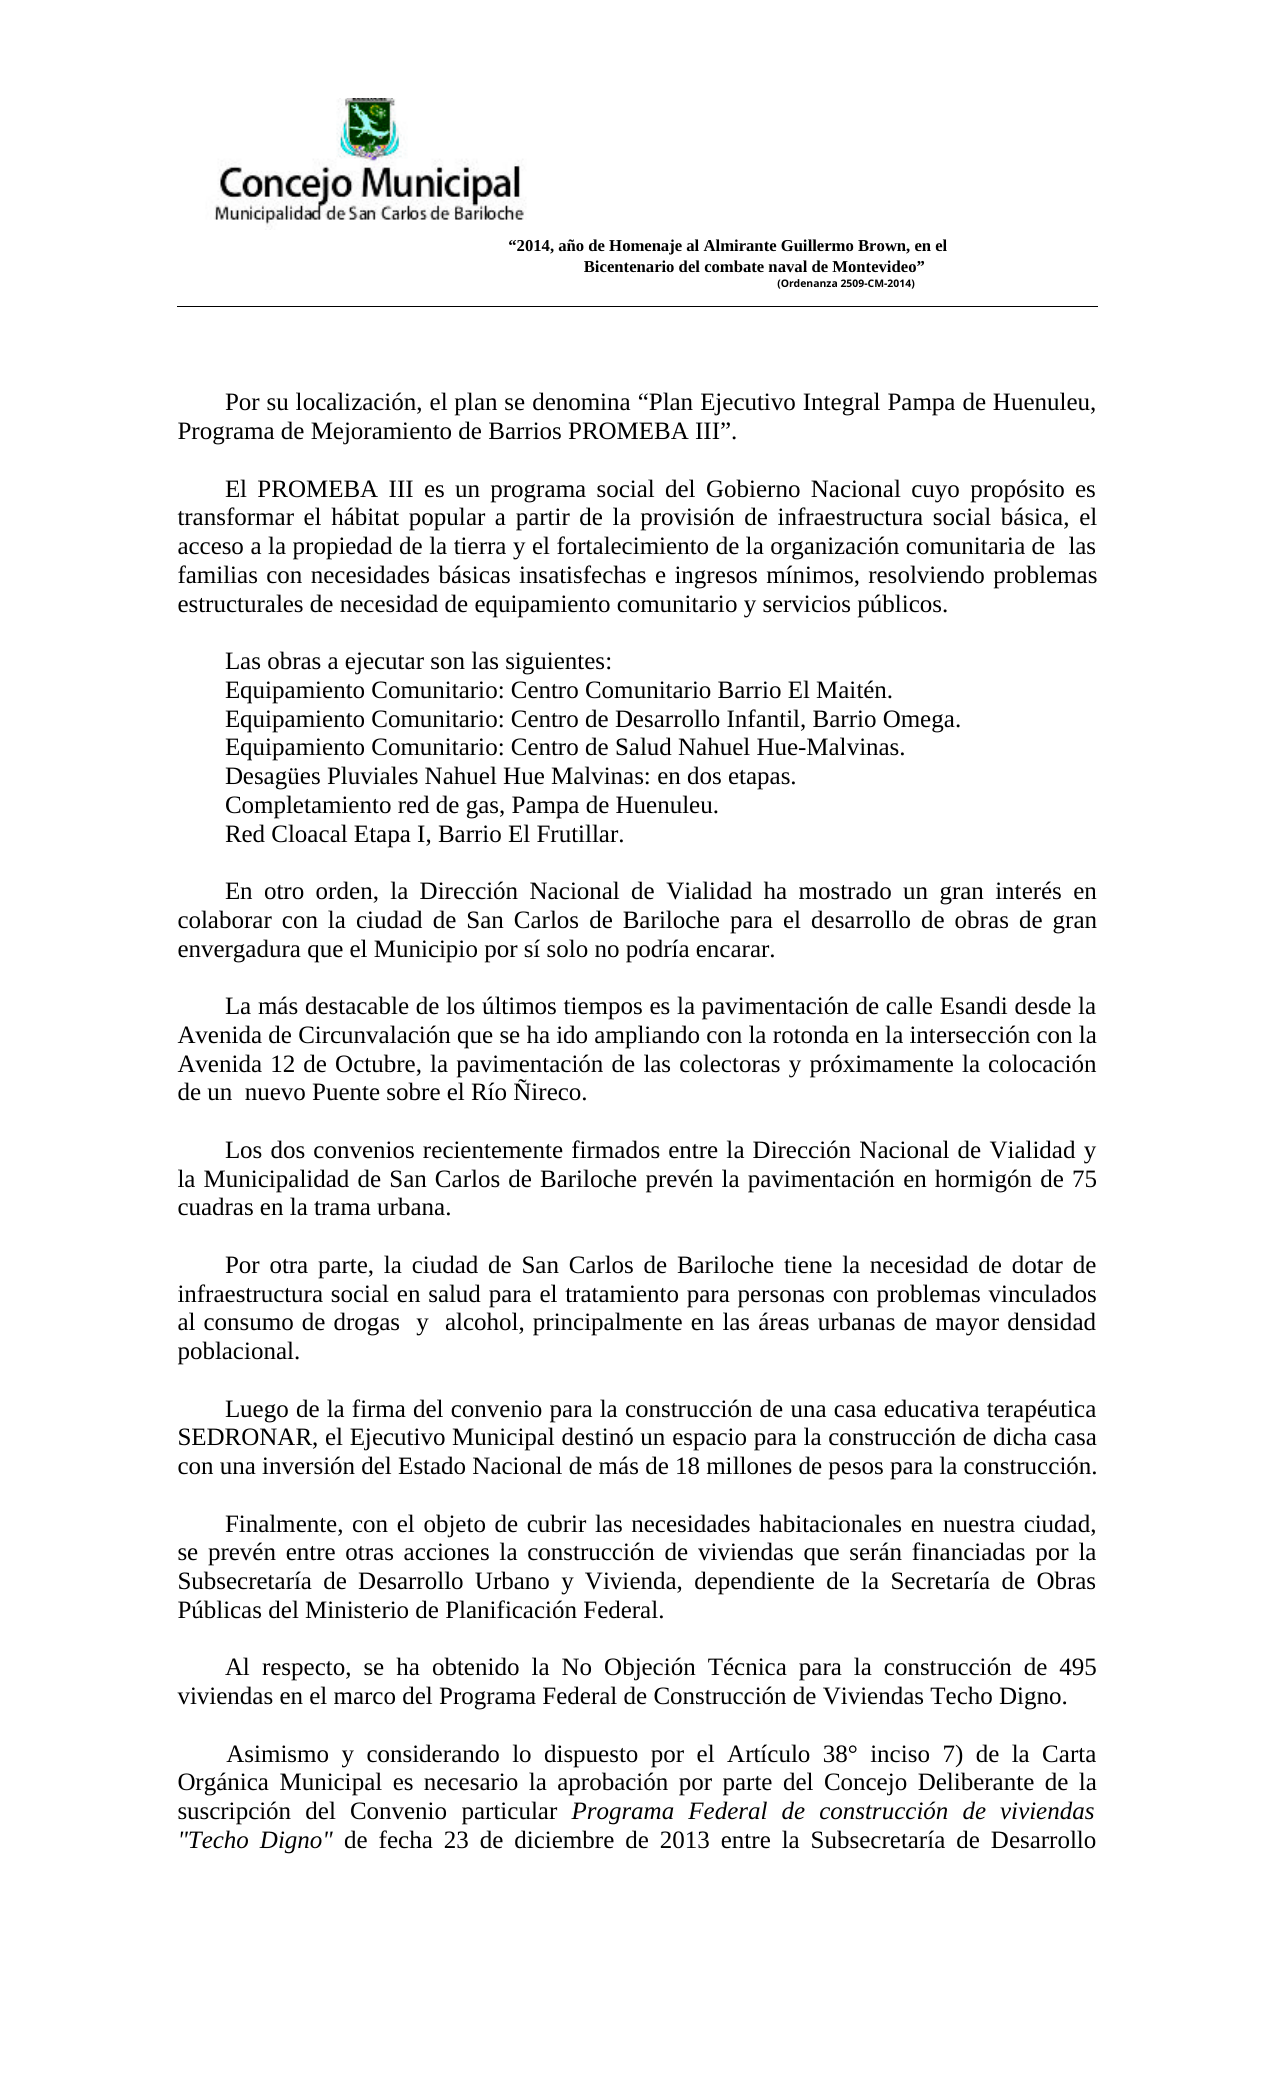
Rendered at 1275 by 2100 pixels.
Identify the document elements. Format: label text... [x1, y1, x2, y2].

text Las obras a ejecutar son las siguientes: [177, 646, 1098, 675]
text Finalmente, con el objeto de cubrir las necesidades habitacionales en nuestra ciudad, se prevén entre otras acciones la construcción de viviendas que serán financiadas por la Subsecretaría de Desarrollo Urbano y Vivienda, dependiente de la Secretaría de Obras Públicas del Ministerio de Planificación Federal. [177, 1509, 1098, 1624]
picture [194, 98, 552, 232]
text Asimismo y considerando lo dispuesto por el Artículo 38° inciso 7) de la Carta Orgánica Municipal es necesario la aprobación por parte del Concejo Deliberante de la suscripción del Convenio particular Programa Federal de construcción de viviendas "Techo Digno" de fecha 23 de diciembre de 2013 entre la Subsecretaría de Desarrollo [177, 1739, 1098, 1854]
text La más destacable de los últimos tiempos es la pavimentación de calle Esandi desde la Avenida de Circunvalación que se ha ido ampliando con la rotonda en la intersección con la Avenida 12 de Octubre, la pavimentación de las colectoras y próximamente la colocación de un nuevo Puente sobre el Río Ñireco. [177, 991, 1098, 1106]
text Por otra parte, la ciudad de San Carlos de Bariloche tiene la necesidad de dotar de infraestructura social en salud para el tratamiento para personas con problemas vinculados al consumo de drogas y alcohol, principalmente en las áreas urbanas de mayor densidad poblacional. [177, 1250, 1098, 1365]
text Por su localización, el plan se denomina “Plan Ejecutivo Integral Pampa de Huenuleu, Programa de Mejoramiento de Barrios PROMEBA III”. [177, 387, 1098, 445]
text Equipamiento Comunitario: Centro Comunitario Barrio El Maitén. [177, 675, 1098, 704]
text El PROMEBA III es un programa social del Gobierno Nacional cuyo propósito es transformar el hábitat popular a partir de la provisión de infraestructura social básica, el acceso a la propiedad de la tierra y el fortalecimiento de la organización comunitaria de las familias con necesidades básicas insatisfechas e ingresos mínimos, resolviendo problemas estructurales de necesidad de equipamiento comunitario y servicios públicos. [177, 474, 1098, 617]
text Los dos convenios recientemente firmados entre la Dirección Nacional de Vialidad y la Municipalidad de San Carlos de Bariloche prevén la pavimentación en hormigón de 75 cuadras en la trama urbana. [177, 1135, 1098, 1221]
text Equipamiento Comunitario: Centro de Desarrollo Infantil, Barrio Omega. [177, 704, 1098, 732]
text Luego de la firma del convenio para la construcción de una casa educativa terapéutica SEDRONAR, el Ejecutivo Municipal destinó un espacio para la construcción de dicha casa con una inversión del Estado Nacional de más de 18 millones de pesos para la construcción. [177, 1394, 1098, 1480]
text Al respecto, se ha obtenido la No Objeción Técnica para la construcción de 495 viviendas en el marco del Programa Federal de Construcción de Viviendas Techo Digno. [177, 1652, 1098, 1710]
text Red Cloacal Etapa I, Barrio El Frutillar. [177, 819, 1098, 847]
text Equipamiento Comunitario: Centro de Salud Nahuel Hue-Malvinas. [177, 732, 1098, 761]
text Completamiento red de gas, Pampa de Huenuleu. [177, 790, 1098, 819]
text Desagües Pluviales Nahuel Hue Malvinas: en dos etapas. [177, 761, 1098, 790]
text En otro orden, la Dirección Nacional de Vialidad ha mostrado un gran interés en colaborar con la ciudad de San Carlos de Bariloche para el desarrollo de obras de gran envergadura que el Municipio por sí solo no podría encarar. [177, 876, 1098, 962]
